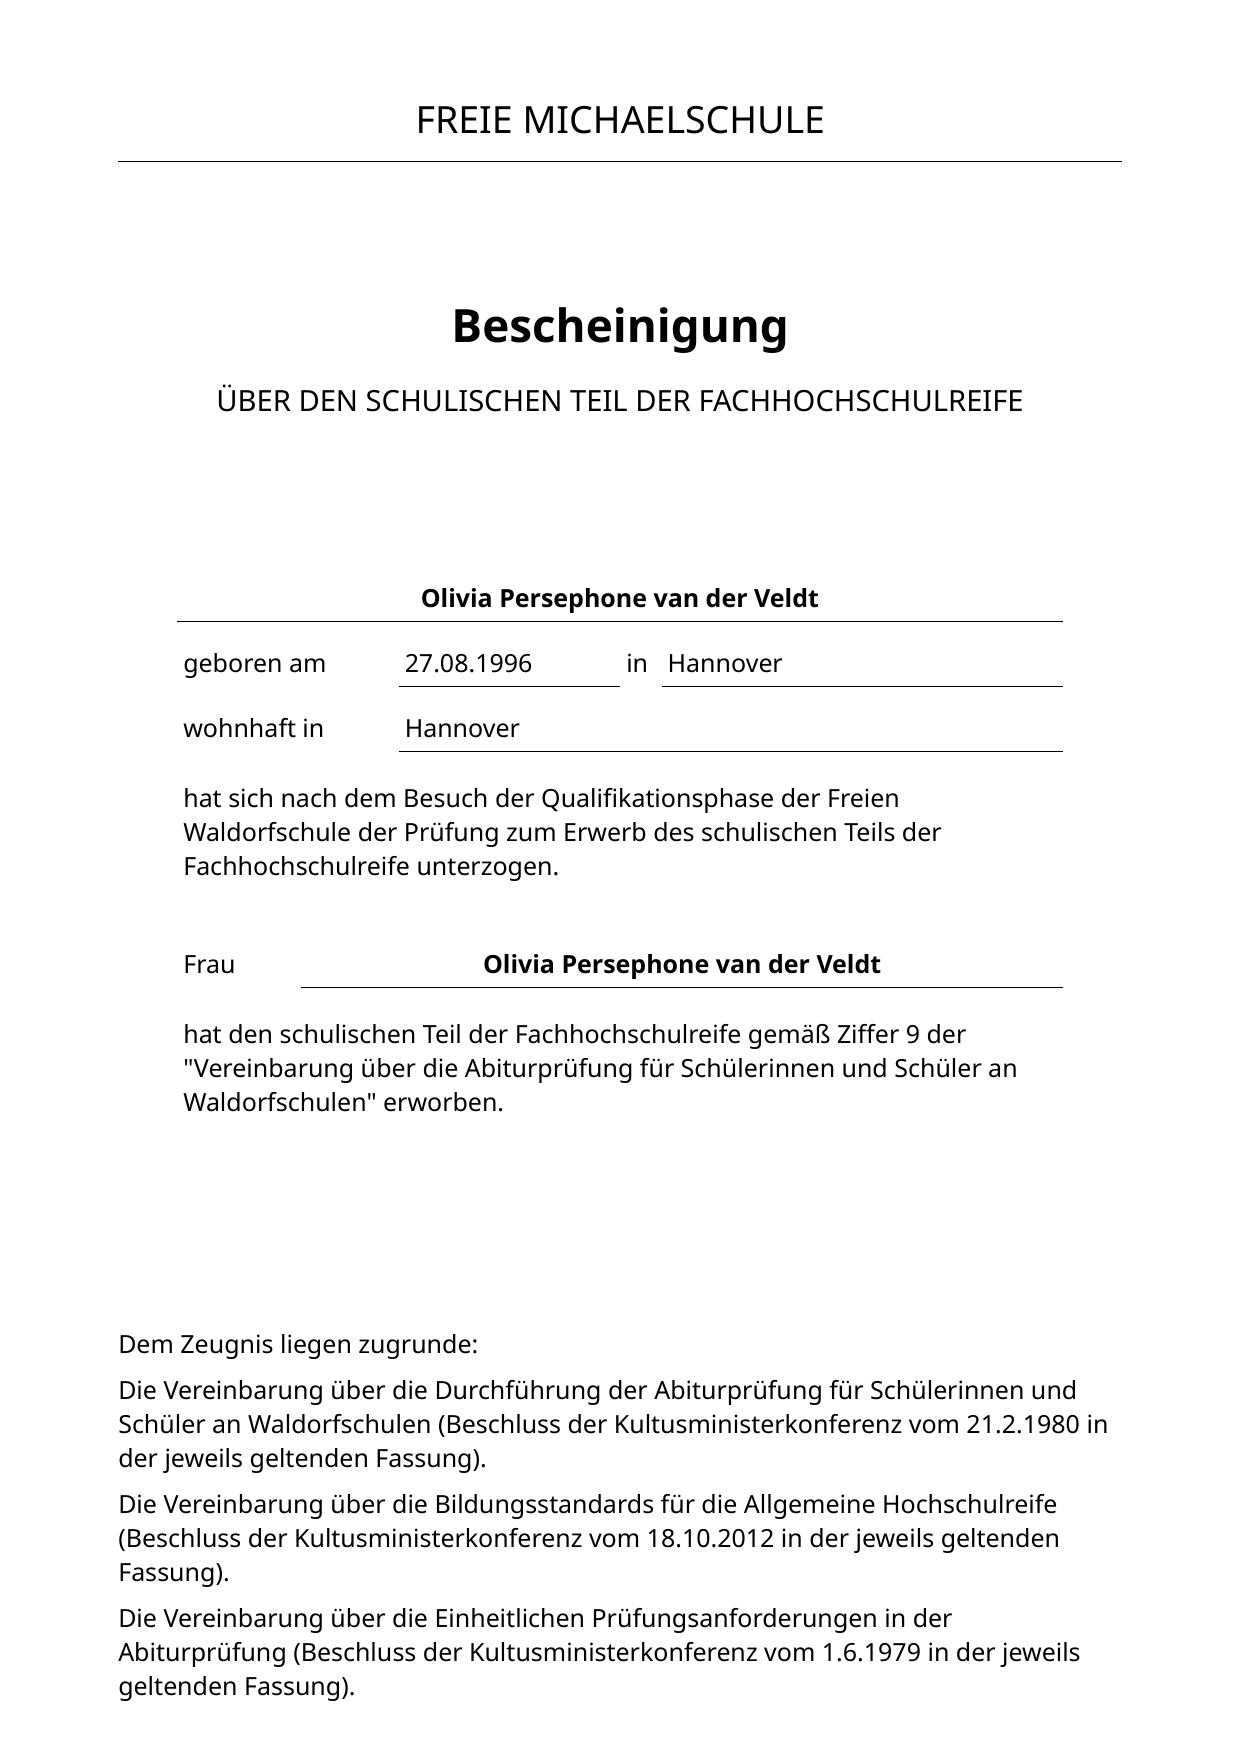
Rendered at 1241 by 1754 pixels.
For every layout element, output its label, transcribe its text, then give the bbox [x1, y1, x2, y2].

text Die Vereinbarung über die Bildungsstandards für die Allgemeine Hochschulreife (Beschluss der Kultusministerkonferenz vom 18.10.2012 in der jeweils geltenden Fassung). [118, 1486, 1122, 1589]
text Die Vereinbarung über die Einheitlichen Prüfungsanforderungen in der Abiturprüfung (Beschluss der Kultusministerkonferenz vom 1.6.1979 in der jeweils geltenden Fassung). [118, 1600, 1122, 1703]
title Bescheinigung [118, 294, 1122, 356]
table_cell Hannover [662, 622, 1063, 686]
table_cell geboren am [177, 622, 398, 686]
text FREIE MICHAELSCHULE [118, 93, 1122, 144]
table_header Olivia Persephone van der Veldt [177, 556, 1063, 621]
table_cell Frau [177, 922, 301, 987]
table_cell hat sich nach dem Besuch der Qualifikationsphase der Freien Waldorfschule der Prüfung zum Erwerb des schulischen Teils der Fachhochschulreife unterzogen. [177, 774, 1063, 922]
table_cell hat den schulischen Teil der Fachhochschulreife gemäß Ziffer 9 der "Vereinbarung über die Abiturprüfung für Schülerinnen und Schüler an Waldorfschulen" erworben. [177, 1011, 1063, 1122]
text Dem Zeugnis liegen zugrunde: [118, 1327, 1122, 1361]
table_cell wohnhaft in [177, 686, 398, 751]
table_cell [177, 987, 1063, 1011]
table_cell Hannover [399, 686, 1063, 751]
table_cell Olivia Persephone van der Veldt [301, 922, 1063, 987]
table_cell in [620, 622, 662, 686]
subtitle ÜBER DEN SCHULISCHEN TEIL DER FACHHOCHSCHULREIFE [118, 380, 1122, 420]
table_cell [177, 751, 1063, 774]
table_cell 27.08.1996 [399, 622, 620, 686]
text Die Vereinbarung über die Durchführung der Abiturprüfung für Schülerinnen und Schüler an Waldorfschulen (Beschluss der Kultusministerkonferenz vom 21.2.1980 in der jeweils geltenden Fassung). [118, 1372, 1122, 1475]
